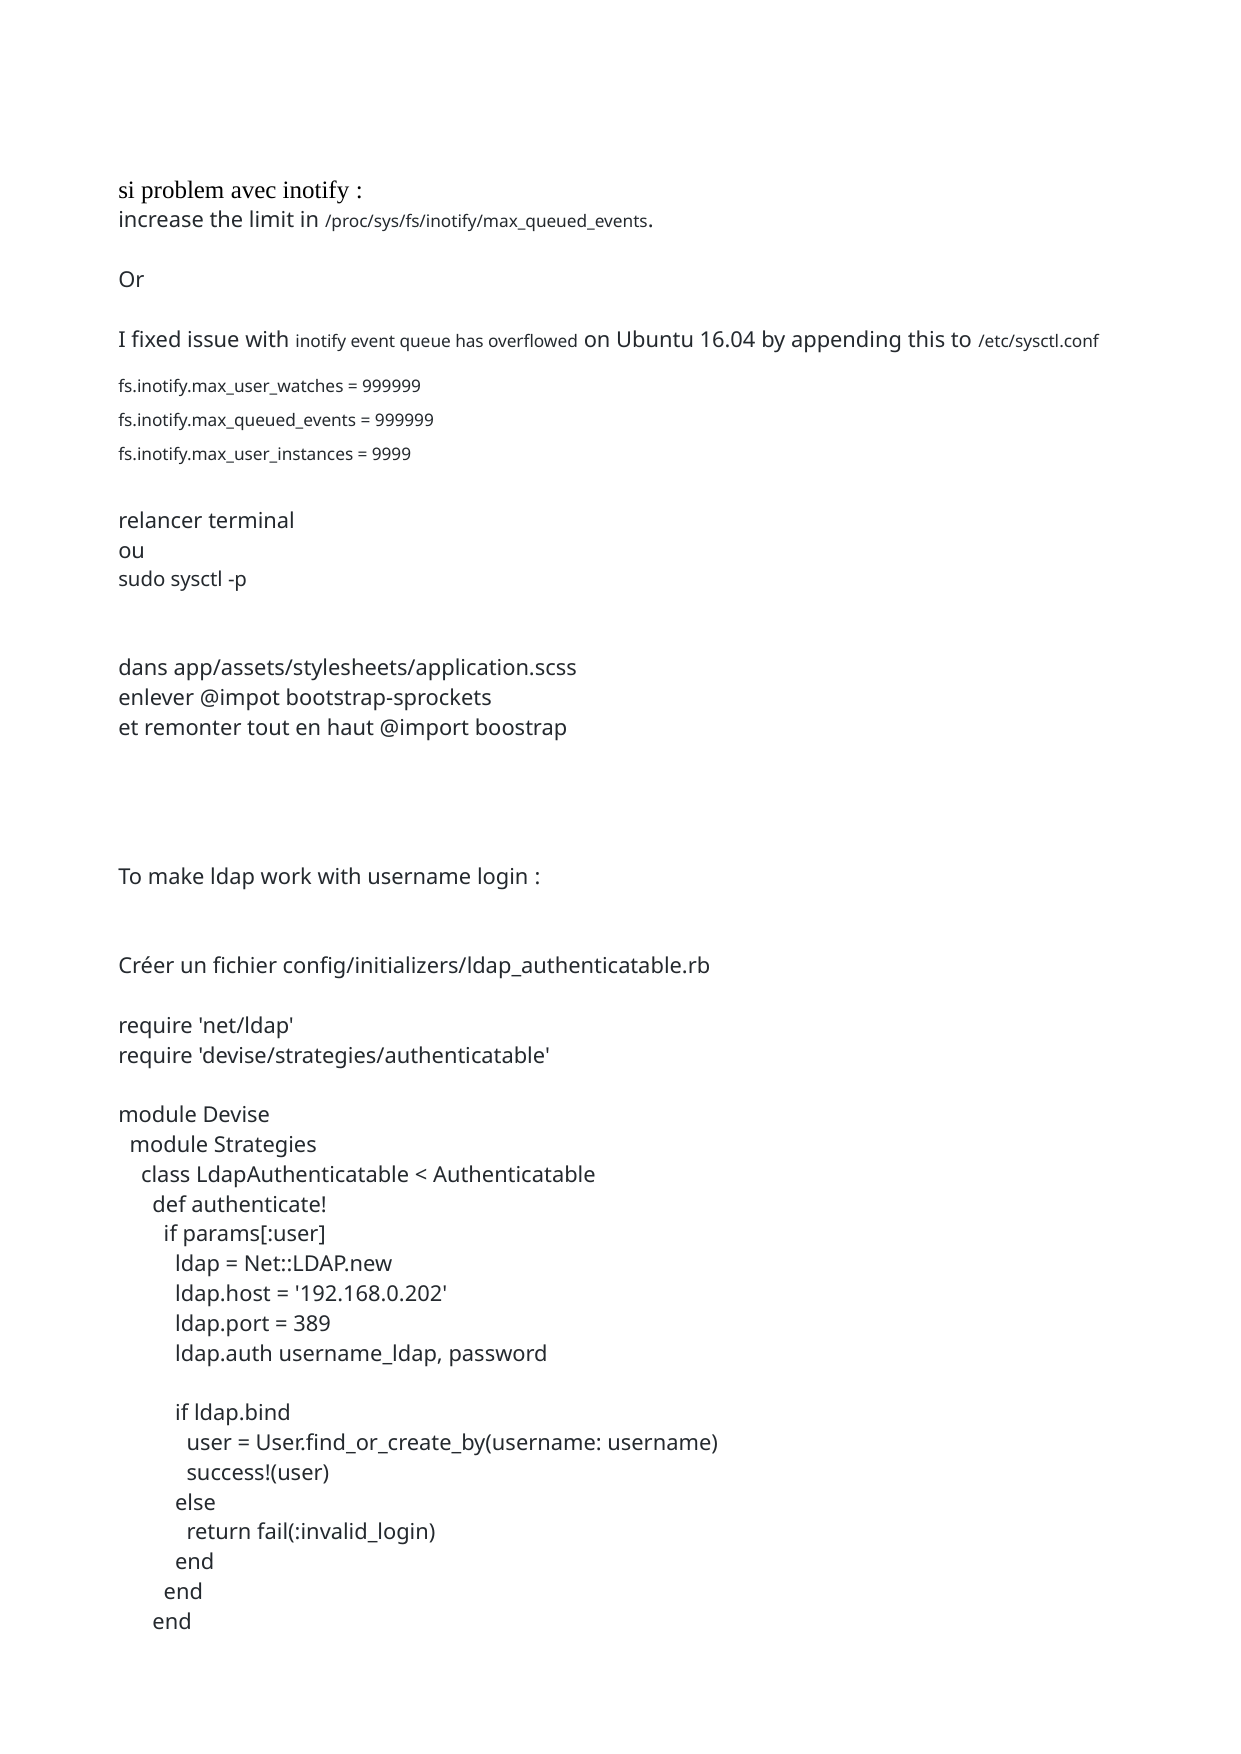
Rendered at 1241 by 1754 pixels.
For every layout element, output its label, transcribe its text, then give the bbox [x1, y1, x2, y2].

text fs.inotify.max_user_instances = 9999 [118, 442, 1122, 465]
text ldap = Net::LDAP.new [118, 1248, 1122, 1278]
text fs.inotify.max_user_watches = 999999 [118, 374, 1122, 397]
text user = User.find_or_create_by(username: username) [118, 1427, 1122, 1457]
text else [118, 1487, 1122, 1516]
text et remonter tout en haut @import boostrap [118, 712, 1122, 742]
text ldap.host = '192.168.0.202' [118, 1278, 1122, 1308]
text end [118, 1546, 1122, 1576]
text if ldap.bind [118, 1397, 1122, 1427]
text si problem avec inotify : [118, 176, 1122, 204]
text Créer un fichier config/initializers/ldap_authenticatable.rb [118, 950, 1122, 980]
text success!(user) [118, 1457, 1122, 1487]
text end [118, 1576, 1122, 1606]
text enlever @impot bootstrap-sprockets [118, 682, 1122, 712]
text ou [118, 535, 1122, 565]
text relancer terminal [118, 506, 1122, 535]
text I fixed issue with inotify event queue has overflowed on Ubuntu 16.04 by appending this to /etc/sysctl.conf [118, 323, 1122, 353]
text if params[:user] [118, 1218, 1122, 1248]
text To make ldap work with username login : [118, 861, 1122, 891]
text fs.inotify.max_queued_events = 999999 [118, 408, 1122, 431]
text end [118, 1606, 1122, 1636]
text class LdapAuthenticatable < Authenticatable [118, 1159, 1122, 1189]
text increase the limit in /proc/sys/fs/inotify/max_queued_events. [118, 204, 1122, 234]
text ldap.port = 389 [118, 1308, 1122, 1338]
text dans app/assets/stylesheets/application.scss [118, 652, 1122, 682]
text module Devise [118, 1099, 1122, 1129]
text require 'net/ldap' [118, 1010, 1122, 1040]
text sudo sysctl -p [118, 565, 1122, 593]
text def authenticate! [118, 1189, 1122, 1218]
text return fail(:invalid_login) [118, 1516, 1122, 1546]
text module Strategies [118, 1129, 1122, 1159]
text require 'devise/strategies/authenticatable' [118, 1040, 1122, 1069]
text Or [118, 264, 1122, 294]
text ldap.auth username_ldap, password [118, 1338, 1122, 1367]
